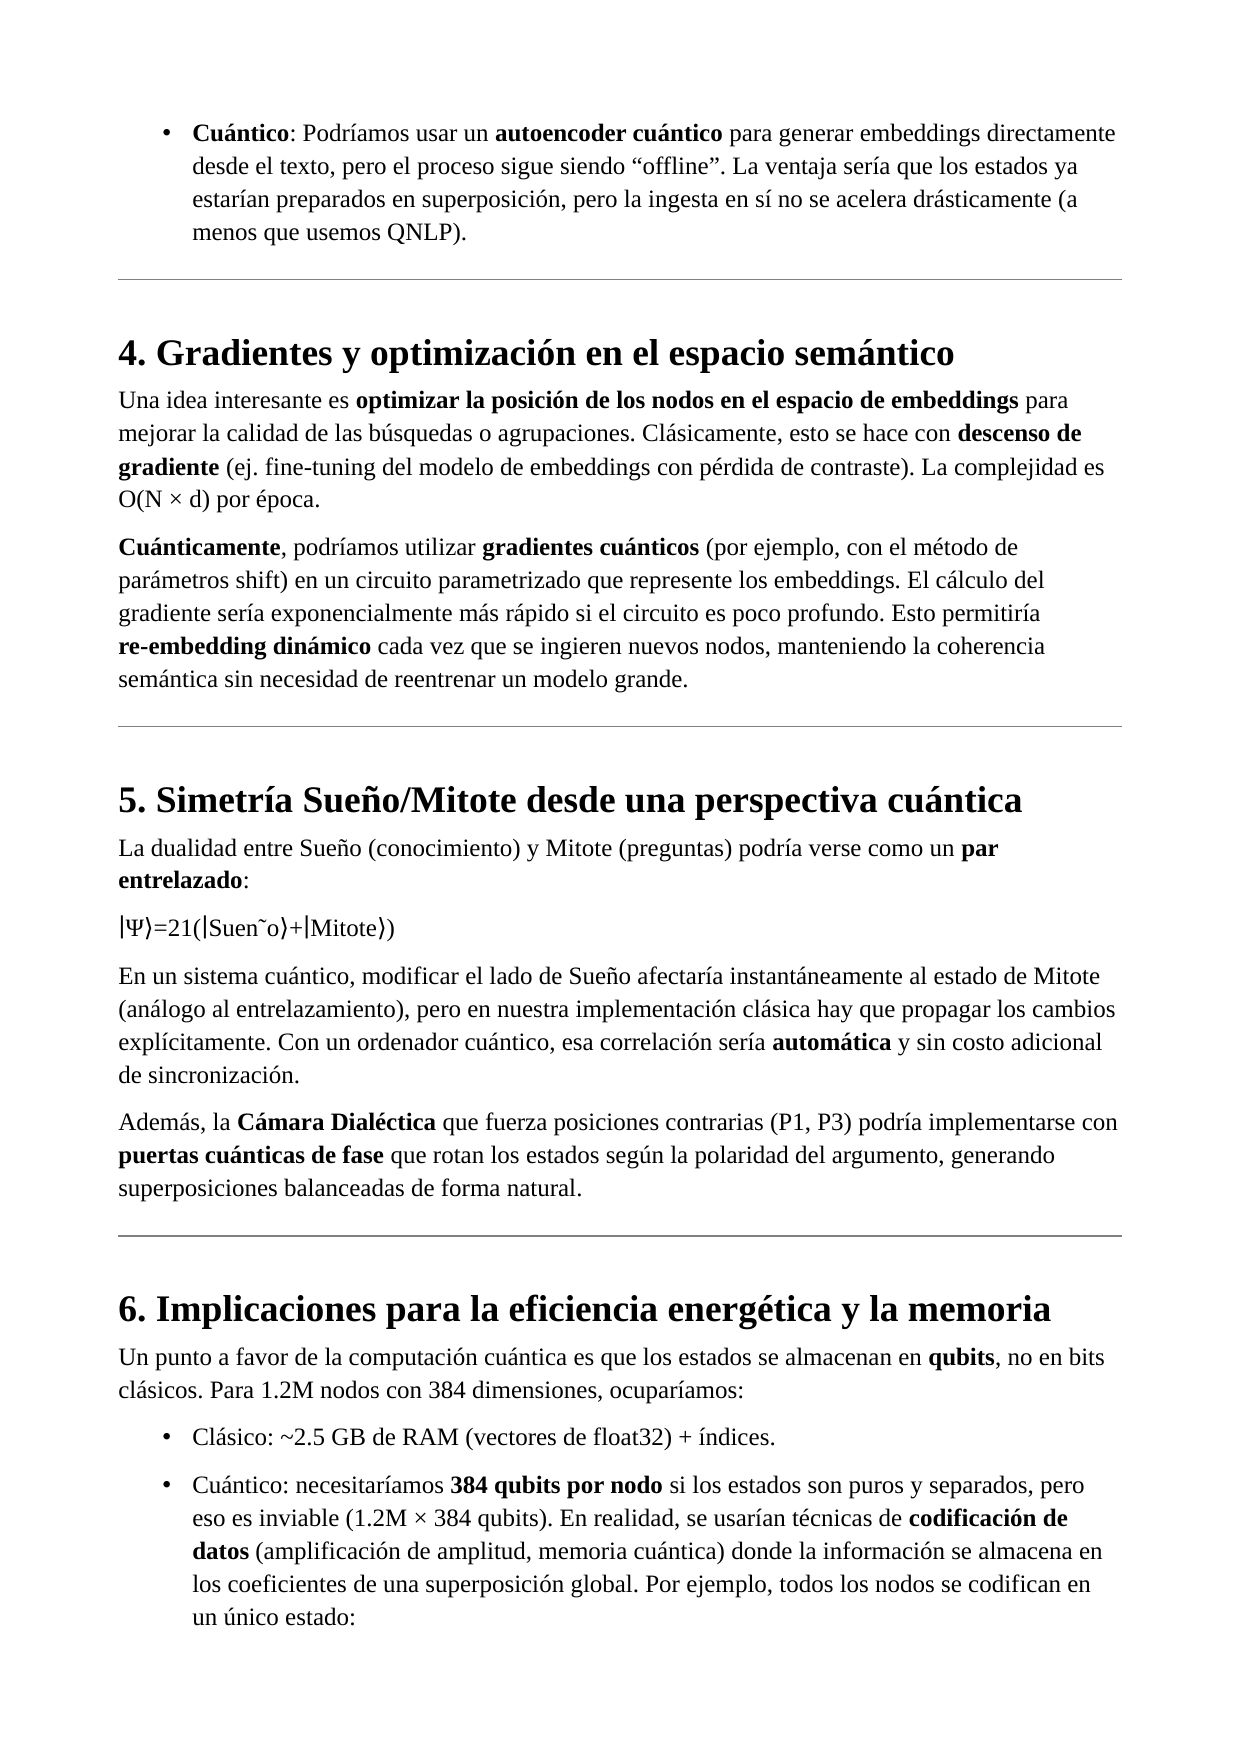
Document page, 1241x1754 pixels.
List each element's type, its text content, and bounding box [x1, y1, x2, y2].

subtitle 5. Simetría Sueño/Mitote desde una perspectiva cuántica [118, 777, 1122, 820]
text Además, la Cámara Dialéctica que fuerza posiciones contrarias (P1, P3) podría implementarse con puertas cuánticas de fase que rotan los estados según la polaridad del argumento, generando superposiciones balanceadas de forma natural. [118, 1107, 1122, 1202]
text Una idea interesante es optimizar la posición de los nodos en el espacio de embeddings para mejorar la calidad de las búsquedas o agrupaciones. Clásicamente, esto se hace con descenso de gradiente (ej. fine‑tuning del modelo de embeddings con pérdida de contraste). La complejidad es O(N × d) por época. [118, 386, 1122, 513]
list Clásico: ~2.5 GB de RAM (vectores de float32) + índices. [162, 1422, 1122, 1451]
subtitle 4. Gradientes y optimización en el espacio semántico [118, 330, 1122, 373]
text En un sistema cuántico, modificar el lado de Sueño afectaría instantáneamente al estado de Mitote (análogo al entrelazamiento), pero en nuestra implementación clásica hay que propagar los cambios explícitamente. Con un ordenador cuántico, esa correlación sería automática y sin costo adicional de sincronización. [118, 961, 1122, 1089]
text Cuánticamente, podríamos utilizar gradientes cuánticos (por ejemplo, con el método de parámetros shift) en un circuito parametrizado que represente los embeddings. El cálculo del gradiente sería exponencialmente más rápido si el circuito es poco profundo. Esto permitiría re‑embedding dinámico cada vez que se ingieren nuevos nodos, manteniendo la coherencia semántica sin necesidad de reentrenar un modelo grande. [118, 532, 1122, 693]
list Cuántico: Podríamos usar un autoencoder cuántico para generar embeddings directamente desde el texto, pero el proceso sigue siendo “offline”. La ventaja sería que los estados ya estarían preparados en superposición, pero la ingesta en sí no se acelera drásticamente (a menos que usemos QNLP). [162, 118, 1122, 246]
text Un punto a favor de la computación cuántica es que los estados se almacenan en qubits, no en bits clásicos. Para 1.2M nodos con 384 dimensiones, ocuparíamos: [118, 1342, 1122, 1404]
list Cuántico: necesitaríamos 384 qubits por nodo si los estados son puros y separados, pero eso es inviable (1.2M × 384 qubits). En realidad, se usarían técnicas de codificación de datos (amplificación de amplitud, memoria cuántica) donde la información se almacena en los coeficientes de una superposición global. Por ejemplo, todos los nodos se codifican en un único estado: [162, 1470, 1122, 1631]
subtitle 6. Implicaciones para la eficiencia energética y la memoria [118, 1286, 1122, 1329]
text ∣Ψ⟩=2​1​(∣Suen˜o⟩+∣Mitote⟩) [118, 913, 1122, 942]
text La dualidad entre Sueño (conocimiento) y Mitote (preguntas) podría verse como un par entrelazado: [118, 833, 1122, 894]
